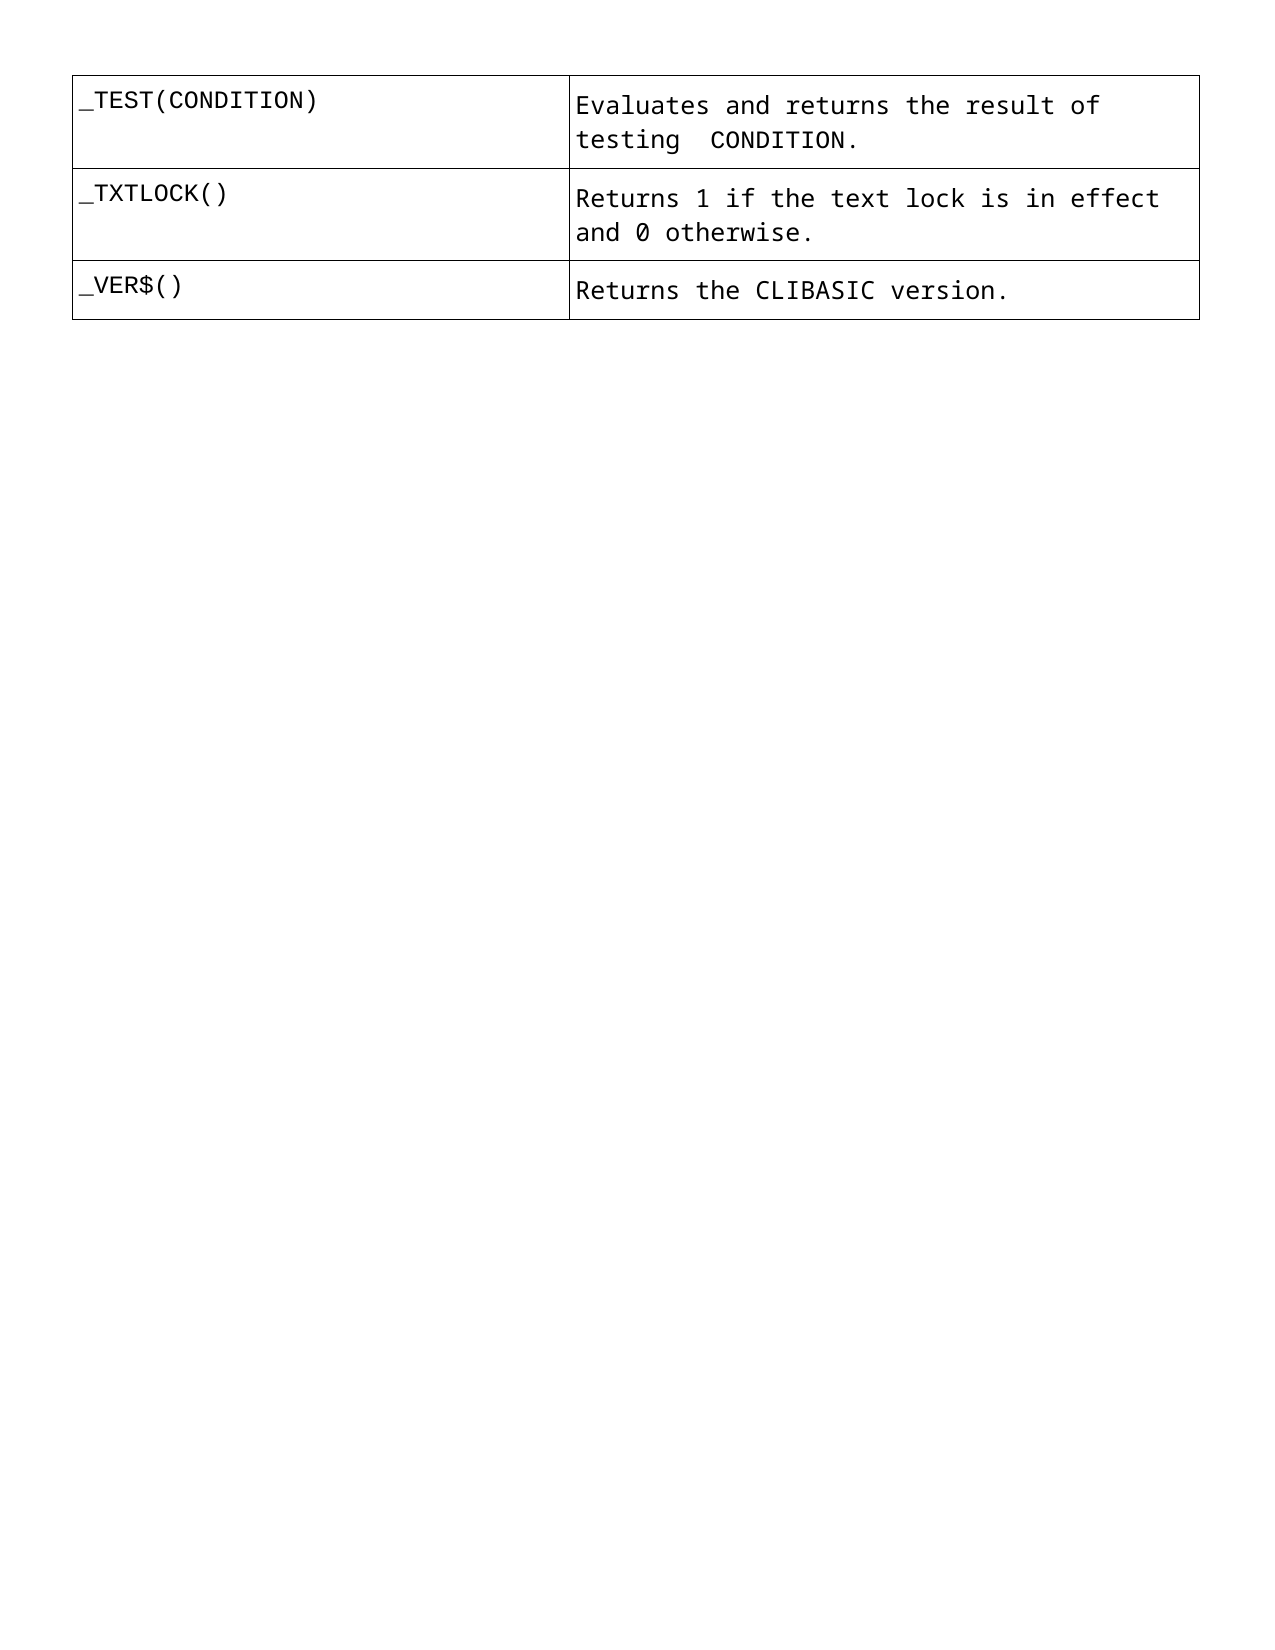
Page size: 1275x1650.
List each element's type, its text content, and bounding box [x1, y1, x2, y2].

table_cell _TEST(CONDITION) [73, 76, 569, 168]
table_cell _VER$() [73, 261, 569, 319]
table_cell _TXTLOCK() [73, 169, 569, 260]
table_cell Returns 1 if the text lock is in effect and 0 otherwise. [570, 169, 1199, 260]
table_cell Evaluates and returns the result of testing CONDITION. [570, 76, 1199, 168]
table_cell Returns the CLIBASIC version. [570, 261, 1199, 319]
